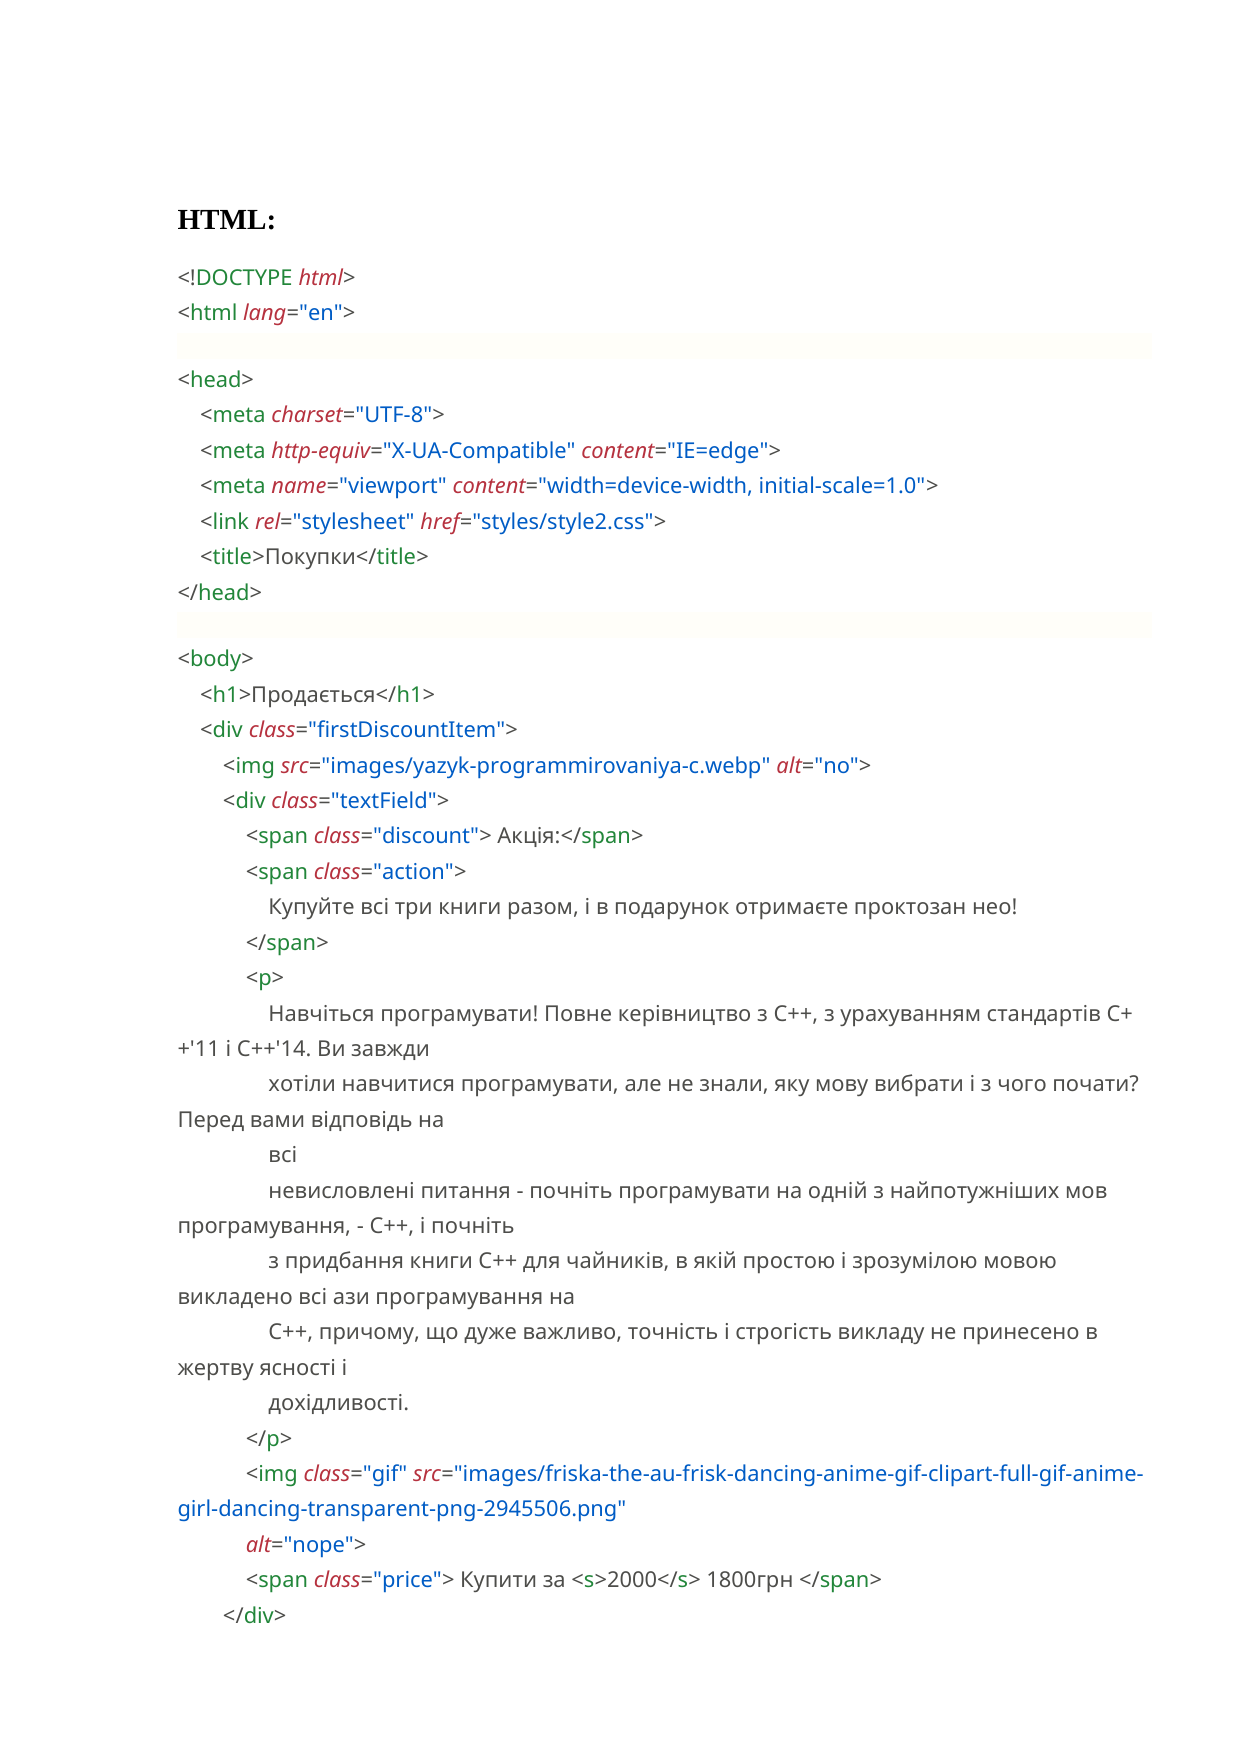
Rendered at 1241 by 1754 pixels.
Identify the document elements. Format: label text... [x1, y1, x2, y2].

text <head> [177, 364, 1152, 394]
text <meta charset="UTF-8"> [177, 399, 1152, 429]
text <span class="action"> [177, 856, 1152, 886]
text Купуйте всі три книги разом, і в подарунок отримаєте проктозан нео! [177, 891, 1152, 921]
text <body> [177, 643, 1152, 673]
text HTML: [177, 202, 1152, 236]
text <meta http-equiv="X-UA-Compatible" content="IE=edge"> [177, 435, 1152, 465]
text <html lang="en"> [177, 297, 1152, 327]
text alt="nope"> [177, 1529, 1152, 1558]
text <h1>Продається</h1> [177, 679, 1152, 708]
text </head> [177, 577, 1152, 606]
text <span class="discount"> Акція:</span> [177, 820, 1152, 850]
text всі [177, 1139, 1152, 1169]
text з придбання книги C++ для чайників, в якій простою і зрозумілою мовою викладено всі ази програмування на [177, 1245, 1152, 1311]
text <meta name="viewport" content="width=device-width, initial-scale=1.0"> [177, 470, 1152, 500]
text <title>Покупки</title> [177, 541, 1152, 571]
text C++, причому, що дуже важливо, точність і строгість викладу не принесено в жертву ясності і [177, 1316, 1152, 1381]
text <p> [177, 962, 1152, 992]
text <img src="images/yazyk-programmirovaniya-c.webp" alt="no"> [177, 749, 1152, 779]
text невисловлені питання - почніть програмувати на одній з найпотужніших мов програмування, - C++, і почніть [177, 1174, 1152, 1240]
text <div class="textField"> [177, 785, 1152, 815]
text </span> [177, 927, 1152, 956]
text Навчіться програмувати! Повне керівництво з C++, з урахуванням стандартів C++'11 і C++'14. Ви завжди [177, 997, 1152, 1063]
text <img class="gif" src="images/friska-the-au-frisk-dancing-anime-gif-clipart-full-gif-anime-girl-dancing-transparent-png-2945506.png" [177, 1458, 1152, 1523]
text </p> [177, 1422, 1152, 1452]
text <div class="firstDiscountItem"> [177, 714, 1152, 744]
text </div> [177, 1599, 1152, 1629]
text <link rel="stylesheet" href="styles/style2.css"> [177, 506, 1152, 536]
text дохідливості. [177, 1387, 1152, 1417]
text <!DOCTYPE html> [177, 262, 1152, 292]
text <span class="price"> Купити за <s>2000</s> 1800грн </span> [177, 1564, 1152, 1594]
text хотіли навчитися програмувати, але не знали, яку мову вибрати і з чого почати? Перед вами відповідь на [177, 1068, 1152, 1133]
